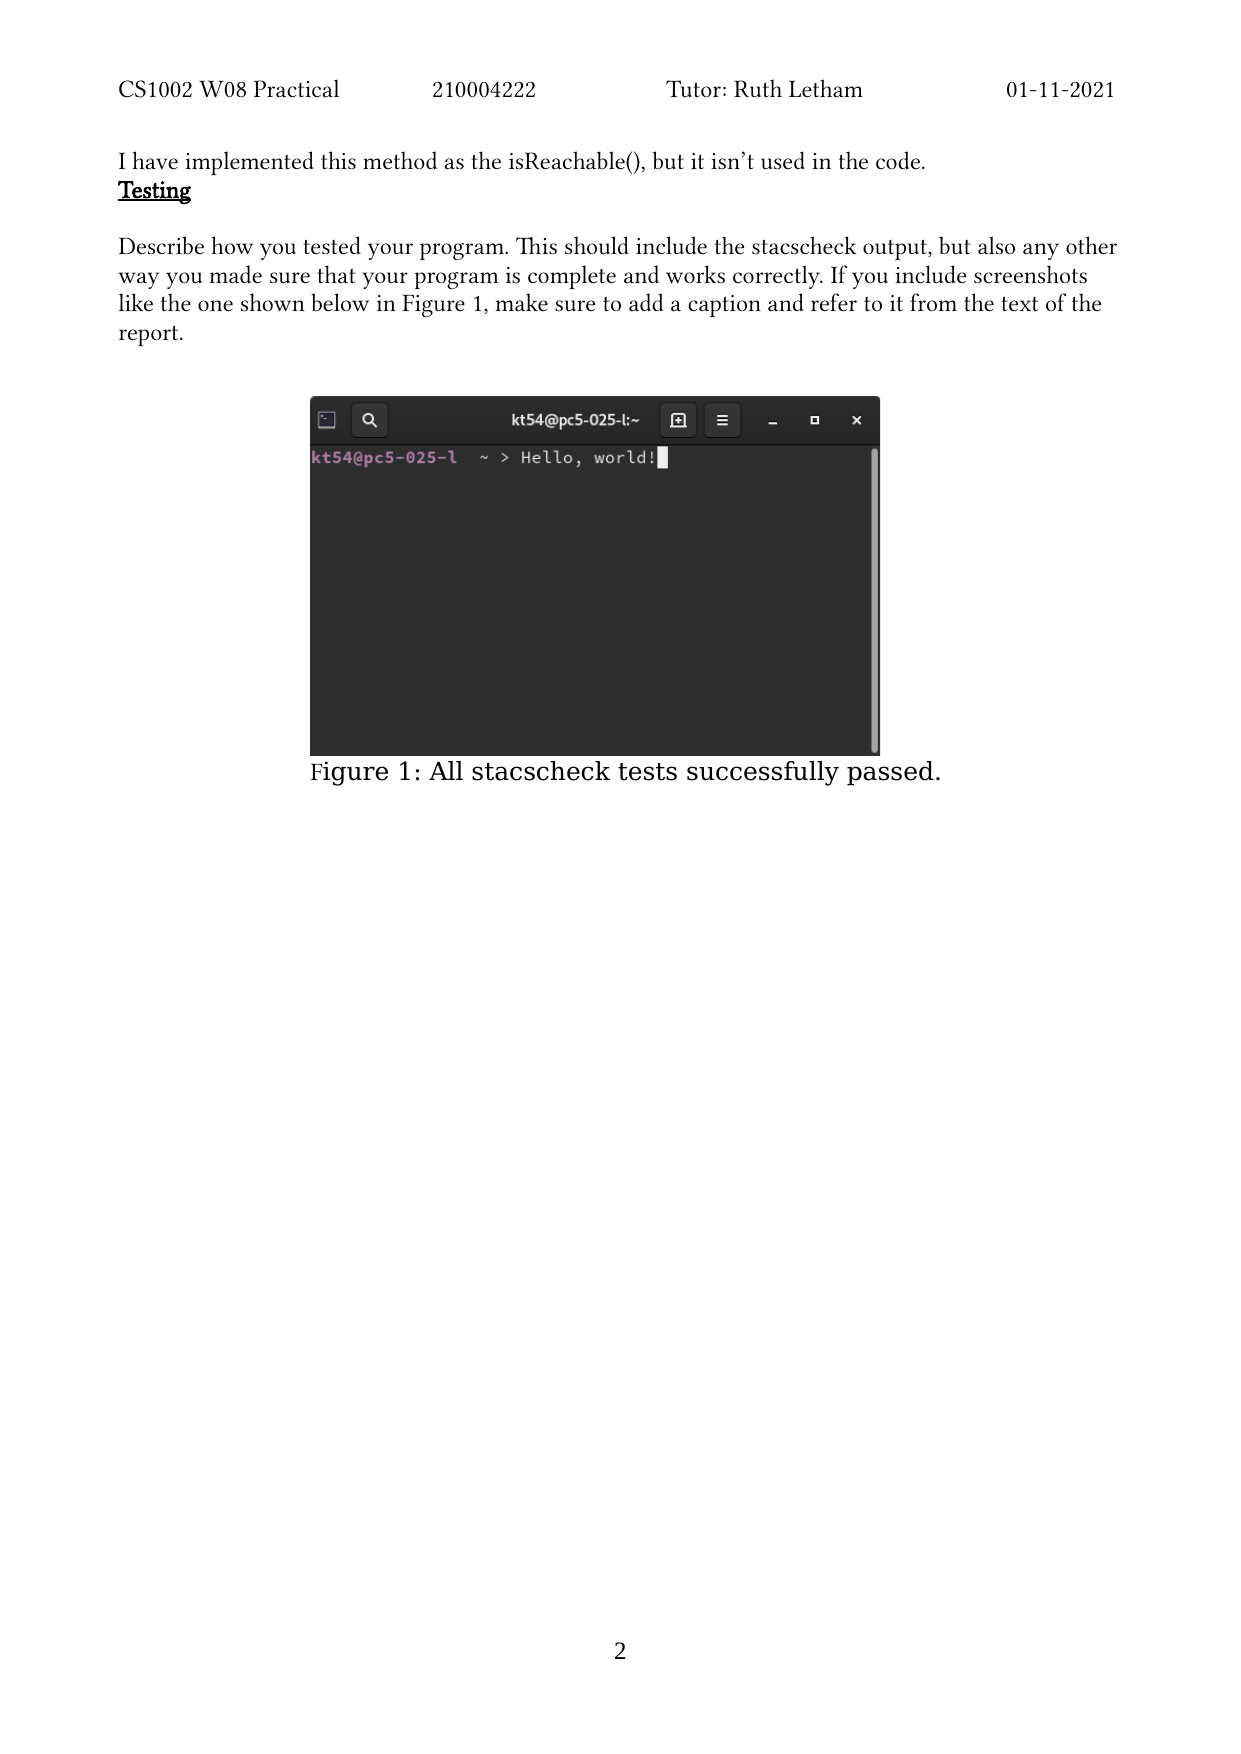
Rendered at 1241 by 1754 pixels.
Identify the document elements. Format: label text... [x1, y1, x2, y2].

text I have implemented this method as the isReachable(), but it isn’t used in the code. [118, 147, 1122, 175]
text Describe how you tested your program. This should include the stacscheck output, but also any other way you made sure that your program is complete and works correctly. If you include screenshots like the one shown below in Figure 1, make sure to add a caption and refer to it from the text of the report. [118, 232, 1122, 346]
text Figure 1: All stacscheck tests successfully passed. [310, 373, 958, 787]
text Testing [118, 175, 1122, 204]
